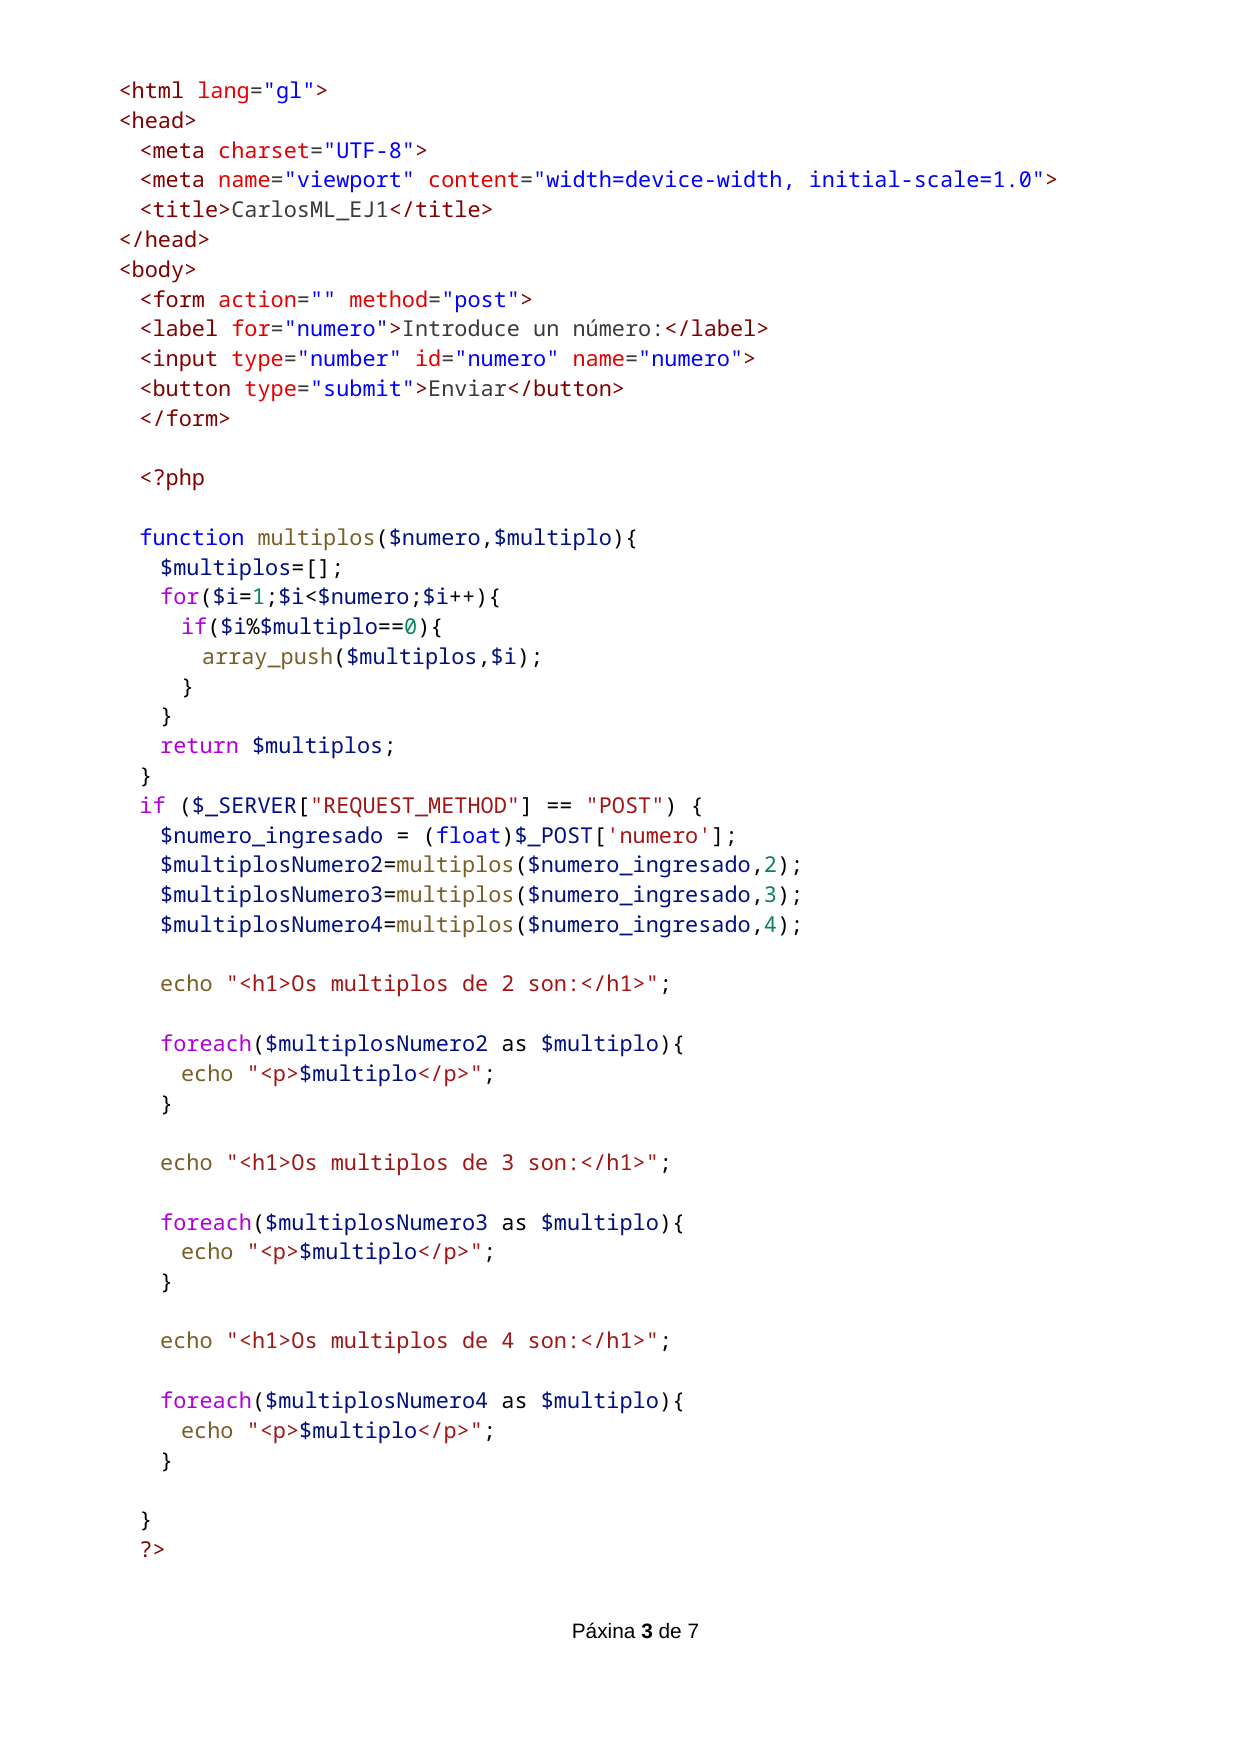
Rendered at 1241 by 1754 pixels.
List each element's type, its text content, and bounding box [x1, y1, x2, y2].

text <title>CarlosML_EJ1</title> [118, 194, 1130, 224]
text array_push($multiplos,$i); [118, 641, 1130, 671]
text <meta name="viewport" content="width=device-width, initial-scale=1.0"> [118, 164, 1130, 194]
text function multiplos($numero,$multiplo){ [118, 522, 1130, 551]
text } [118, 1087, 1130, 1117]
text } [118, 671, 1130, 700]
text <form action="" method="post"> [118, 283, 1130, 313]
text <input type="number" id="numero" name="numero"> [118, 343, 1130, 373]
text $multiplosNumero4=multiplos($numero_ingresado,4); [118, 909, 1130, 939]
text <label for="numero">Introduce un número:</label> [118, 313, 1130, 343]
text return $multiplos; [118, 730, 1130, 760]
text } [118, 1504, 1130, 1534]
text $multiplosNumero2=multiplos($numero_ingresado,2); [118, 849, 1130, 879]
text foreach($multiplosNumero2 as $multiplo){ [118, 1028, 1130, 1058]
text ?> [118, 1534, 1130, 1564]
text </head> [118, 224, 1130, 254]
text echo "<p>$multiplo</p>"; [118, 1236, 1130, 1266]
text $numero_ingresado = (float)$_POST['numero']; [118, 819, 1130, 849]
text <button type="submit">Enviar</button> [118, 373, 1130, 403]
text <?php [118, 462, 1130, 492]
text </form> [118, 403, 1130, 432]
text if($i%$multiplo==0){ [118, 611, 1130, 641]
text echo "<p>$multiplo</p>"; [118, 1415, 1130, 1444]
text if ($_SERVER["REQUEST_METHOD"] == "POST") { [118, 790, 1130, 819]
text $multiplos=[]; [118, 551, 1130, 581]
text } [118, 1444, 1130, 1474]
text echo "<p>$multiplo</p>"; [118, 1058, 1130, 1087]
text for($i=1;$i<$numero;$i++){ [118, 581, 1130, 611]
text foreach($multiplosNumero4 as $multiplo){ [118, 1385, 1130, 1415]
text <meta charset="UTF-8"> [118, 134, 1130, 164]
text echo "<h1>Os multiplos de 3 son:</h1>"; [118, 1147, 1130, 1177]
text <head> [118, 105, 1130, 134]
text echo "<h1>Os multiplos de 4 son:</h1>"; [118, 1326, 1130, 1355]
text <html lang="gl"> [118, 75, 1130, 105]
text } [118, 1266, 1130, 1296]
text foreach($multiplosNumero3 as $multiplo){ [118, 1206, 1130, 1236]
text echo "<h1>Os multiplos de 2 son:</h1>"; [118, 968, 1130, 998]
text } [118, 760, 1130, 790]
text $multiplosNumero3=multiplos($numero_ingresado,3); [118, 879, 1130, 909]
text } [118, 700, 1130, 730]
text <body> [118, 254, 1130, 283]
